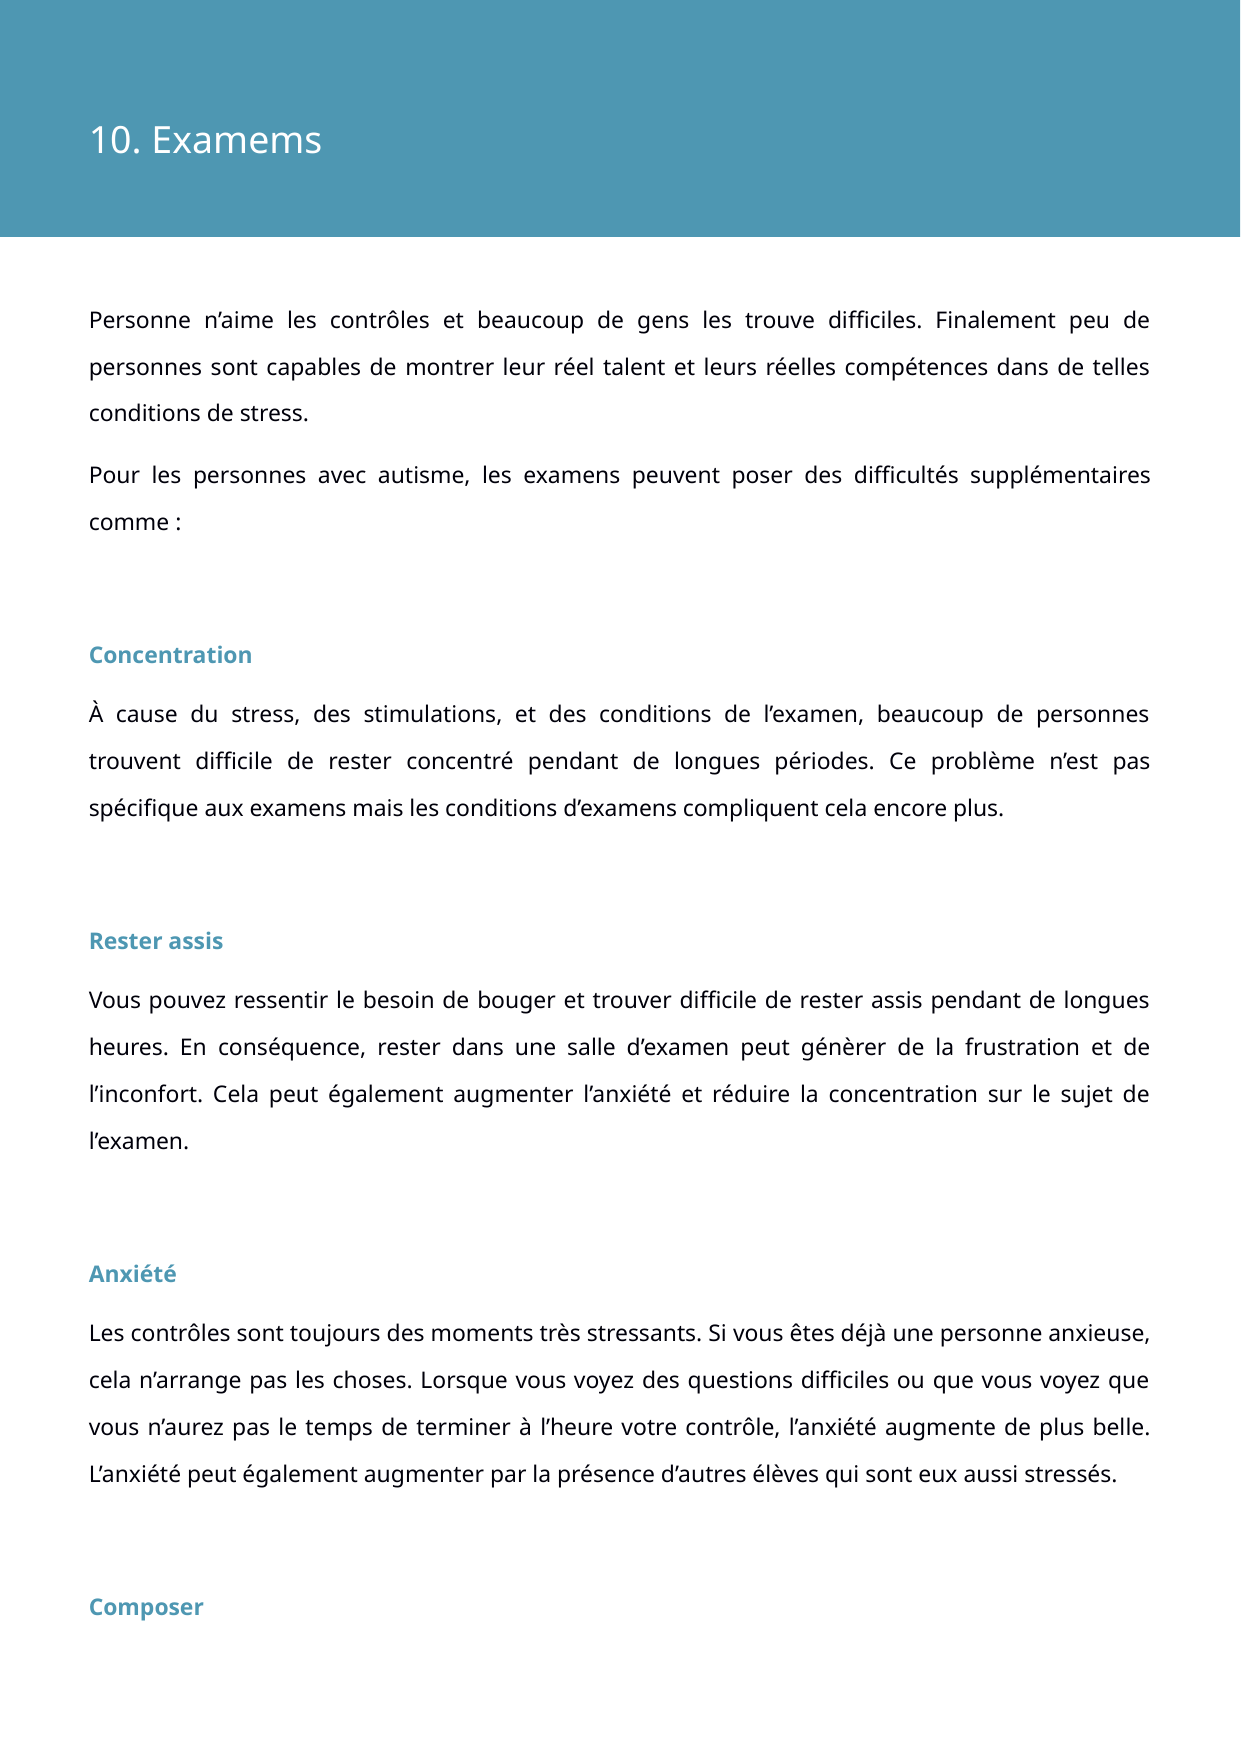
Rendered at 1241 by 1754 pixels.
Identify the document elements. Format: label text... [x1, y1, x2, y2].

subtitle 10. Examems [88, 113, 1152, 164]
text À cause du stress, des stimulations, et des conditions de l’examen, beaucoup de personnes trouvent difficile de rester concentré pendant de longues périodes. Ce problème n’est pas spécifique aux examens mais les conditions d’examens compliquent cela encore plus. [88, 698, 1152, 823]
subtitle Composer [88, 1591, 1152, 1622]
subtitle Anxiété [88, 1258, 1152, 1289]
subtitle Rester assis [88, 925, 1152, 956]
text Les contrôles sont toujours des moments très stressants. Si vous êtes déjà une personne anxieuse, cela n’arrange pas les choses. Lorsque vous voyez des questions difficiles ou que vous voyez que vous n’aurez pas le temps de terminer à l’heure votre contrôle, l’anxiété augmente de plus belle. L’anxiété peut également augmenter par la présence d’autres élèves qui sont eux aussi stressés. [88, 1317, 1152, 1489]
subtitle Concentration [88, 639, 1152, 670]
text Personne n’aime les contrôles et beaucoup de gens les trouve difficiles. Finalement peu de personnes sont capables de montrer leur réel talent et leurs réelles compétences dans de telles conditions de stress. [88, 304, 1152, 429]
text Vous pouvez ressentir le besoin de bouger et trouver difficile de rester assis pendant de longues heures. En conséquence, rester dans une salle d’examen peut génèrer de la frustration et de l’inconfort. Cela peut également augmenter l’anxiété et réduire la concentration sur le sujet de l’examen. [88, 984, 1152, 1156]
text Pour les personnes avec autisme, les examens peuvent poser des difficultés supplémentaires comme : [88, 459, 1152, 537]
